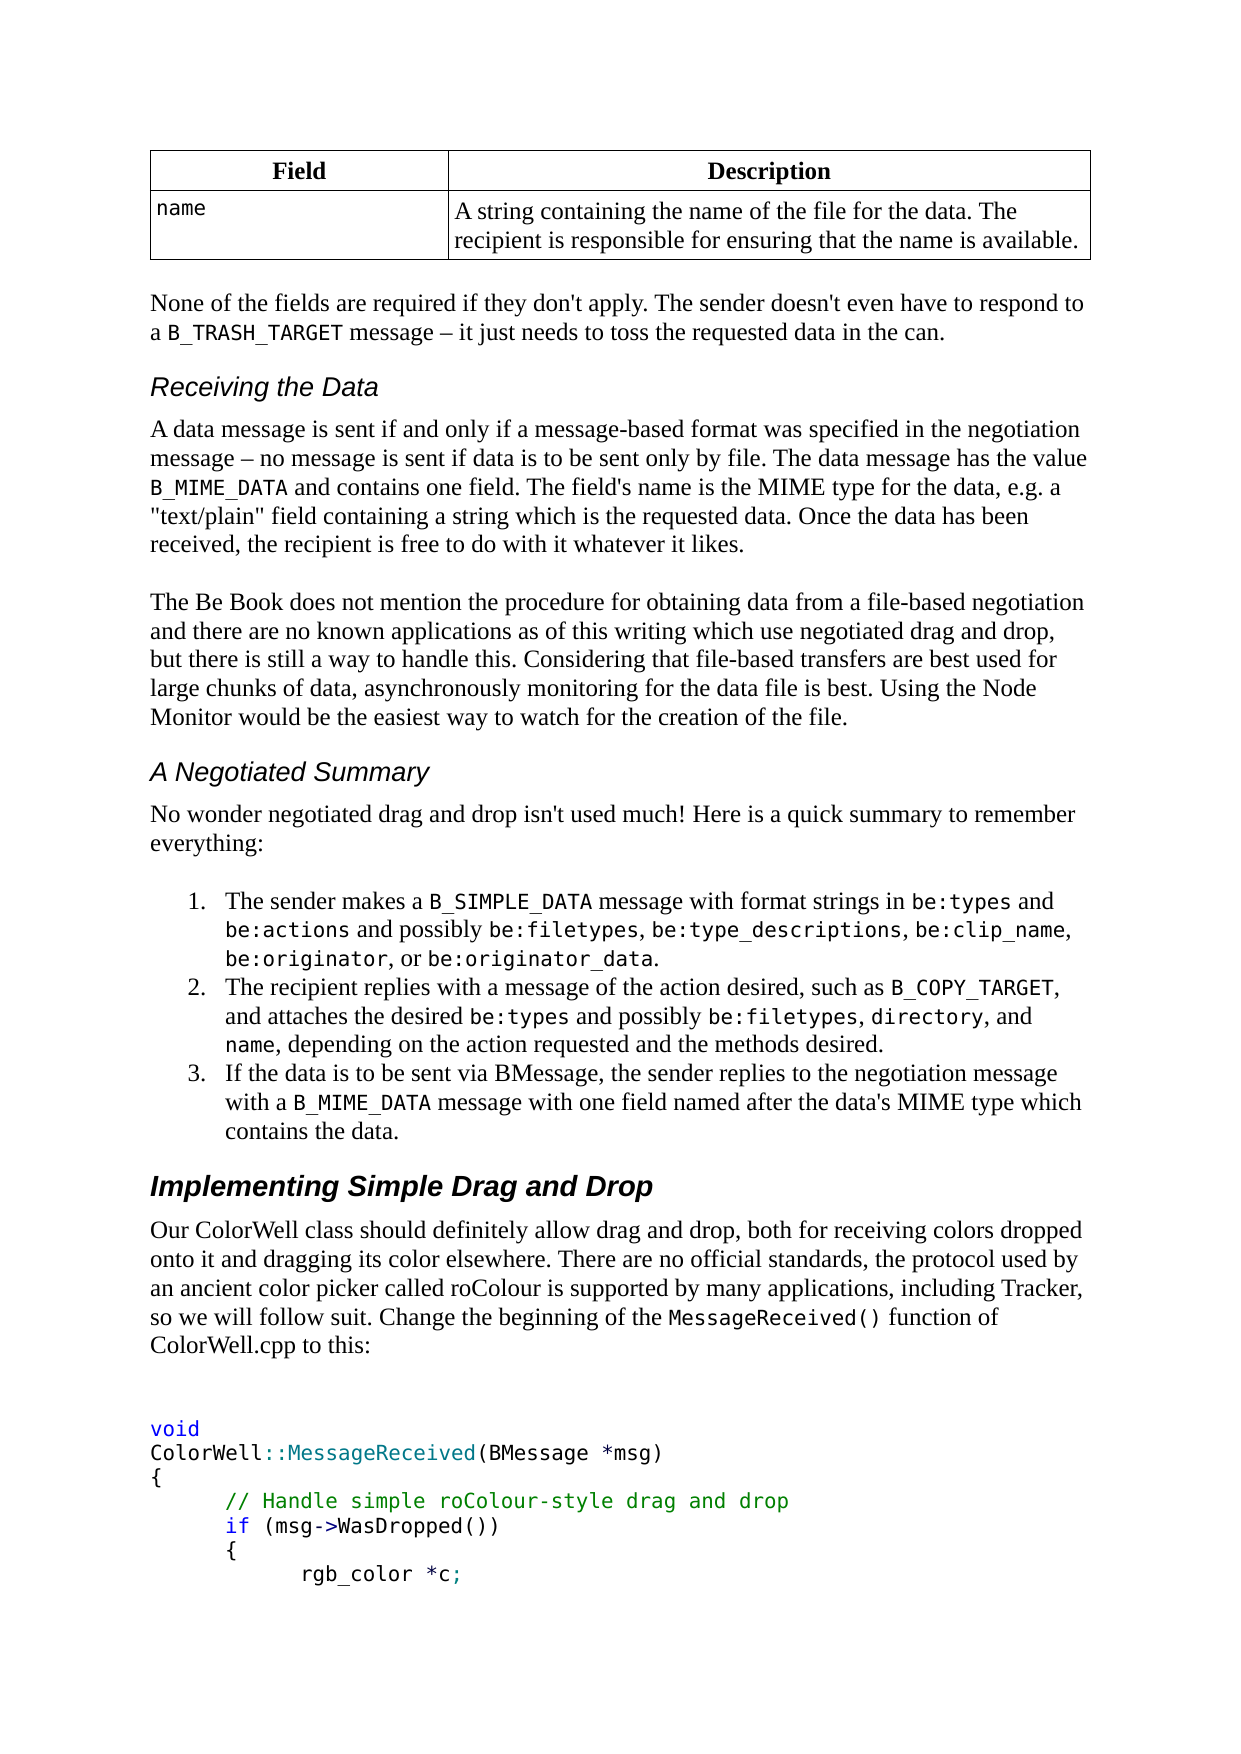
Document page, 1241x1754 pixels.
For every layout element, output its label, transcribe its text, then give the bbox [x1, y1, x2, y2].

subtitle Implementing Simple Drag and Drop [150, 1169, 1090, 1203]
table_cell A string containing the name of the file for the data. The recipient is responsible for ensuring that the name is available. [449, 191, 1090, 259]
subtitle A Negotiated Summary [150, 756, 1090, 787]
table_header Field [151, 151, 448, 190]
table_cell name [151, 191, 448, 259]
list The recipient replies with a message of the action desired, such as B_COPY_TARGET, and attaches the desired be:types and possibly be:filetypes, directory, and name, depending on the action requested and the methods desired. [187, 972, 1090, 1058]
text if (msg->WasDropped()) [150, 1514, 1090, 1538]
text // Handle simple roColour-style drag and drop [150, 1489, 1090, 1514]
list If the data is to be sent via BMessage, the sender replies to the negotiation message with a B_MIME_DATA message with one field named after the data's MIME type which contains the data. [187, 1058, 1090, 1144]
text No wonder negotiated drag and drop isn't used much! Here is a quick summary to remember everything: [150, 799, 1090, 857]
text None of the fields are required if they don't apply. The sender doesn't even have to respond to a B_TRASH_TARGET message – it just needs to toss the requested data in the can. [150, 288, 1090, 346]
text A data message is sent if and only if a message-based format was specified in the negotiation message – no message is sent if data is to be sent only by file. The data message has the value B_MIME_DATA and contains one field. The field's name is the MIME type for the data, e.g. a "text/plain" field containing a string which is the requested data. Once the data has been received, the recipient is free to do with it whatever it likes. [150, 414, 1090, 558]
text The Be Book does not mention the procedure for obtaining data from a file-based negotiation and there are no known applications as of this writing which use negotiated drag and drop, but there is still a way to handle this. Considering that file-based transfers are best used for large chunks of data, asynchronously monitoring for the data file is best. Using the Node Monitor would be the easiest way to watch for the creation of the file. [150, 587, 1090, 731]
text ColorWell::MessageReceived(BMessage *msg) [150, 1441, 1090, 1465]
list The sender makes a B_SIMPLE_DATA message with format strings in be:types and be:actions and possibly be:filetypes, be:type_descriptions, be:clip_name, be:originator, or be:originator_data. [187, 886, 1090, 972]
text { [150, 1465, 1090, 1489]
text { [150, 1538, 1090, 1562]
table_header Description [449, 151, 1090, 190]
text void [150, 1417, 1090, 1441]
text Our ColorWell class should definitely allow drag and drop, both for receiving colors dropped onto it and dragging its color elsewhere. There are no official standards, the protocol used by an ancient color picker called roColour is supported by many applications, including Tracker, so we will follow suit. Change the beginning of the MessageReceived() function of ColorWell.cpp to this: [150, 1216, 1090, 1359]
text rgb_color *c; [150, 1562, 1090, 1587]
subtitle Receiving the Data [150, 371, 1090, 402]
